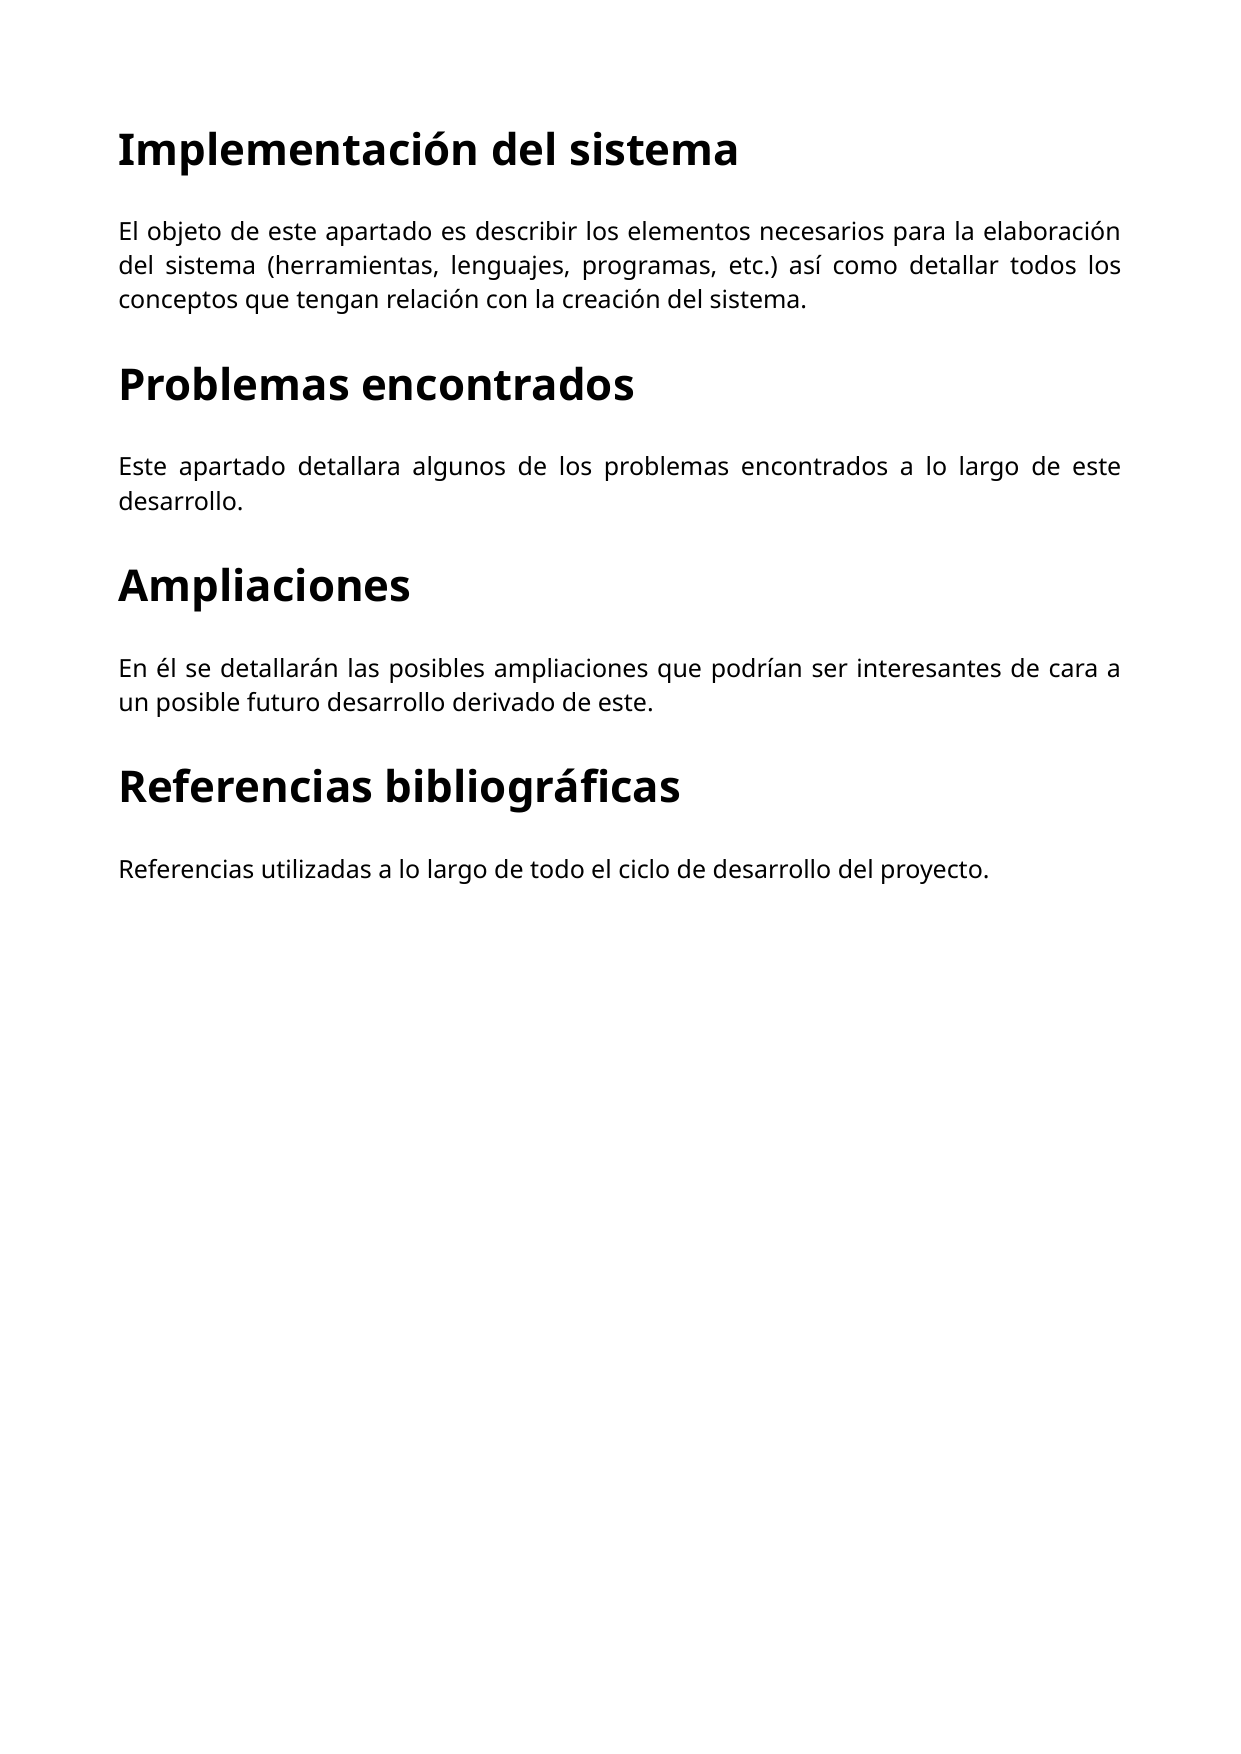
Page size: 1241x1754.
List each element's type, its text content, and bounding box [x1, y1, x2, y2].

subtitle Problemas encontrados [118, 353, 1122, 413]
subtitle Ampliaciones [118, 555, 1122, 614]
subtitle Referencias bibliográficas [118, 756, 1122, 816]
text Referencias utilizadas a lo largo de todo el ciclo de desarrollo del proyecto. [118, 852, 1122, 886]
text En él se detallarán las posibles ampliaciones que podrían ser interesantes de cara a un posible futuro desarrollo derivado de este. [118, 650, 1122, 718]
subtitle Implementación del sistema [118, 118, 1122, 178]
text El objeto de este apartado es describir los elementos necesarios para la elaboración del sistema (herramientas, lenguajes, programas, etc.) así como detallar todos los conceptos que tengan relación con la creación del sistema. [118, 214, 1122, 316]
text Este apartado detallara algunos de los problemas encontrados a lo largo de este desarrollo. [118, 449, 1122, 517]
